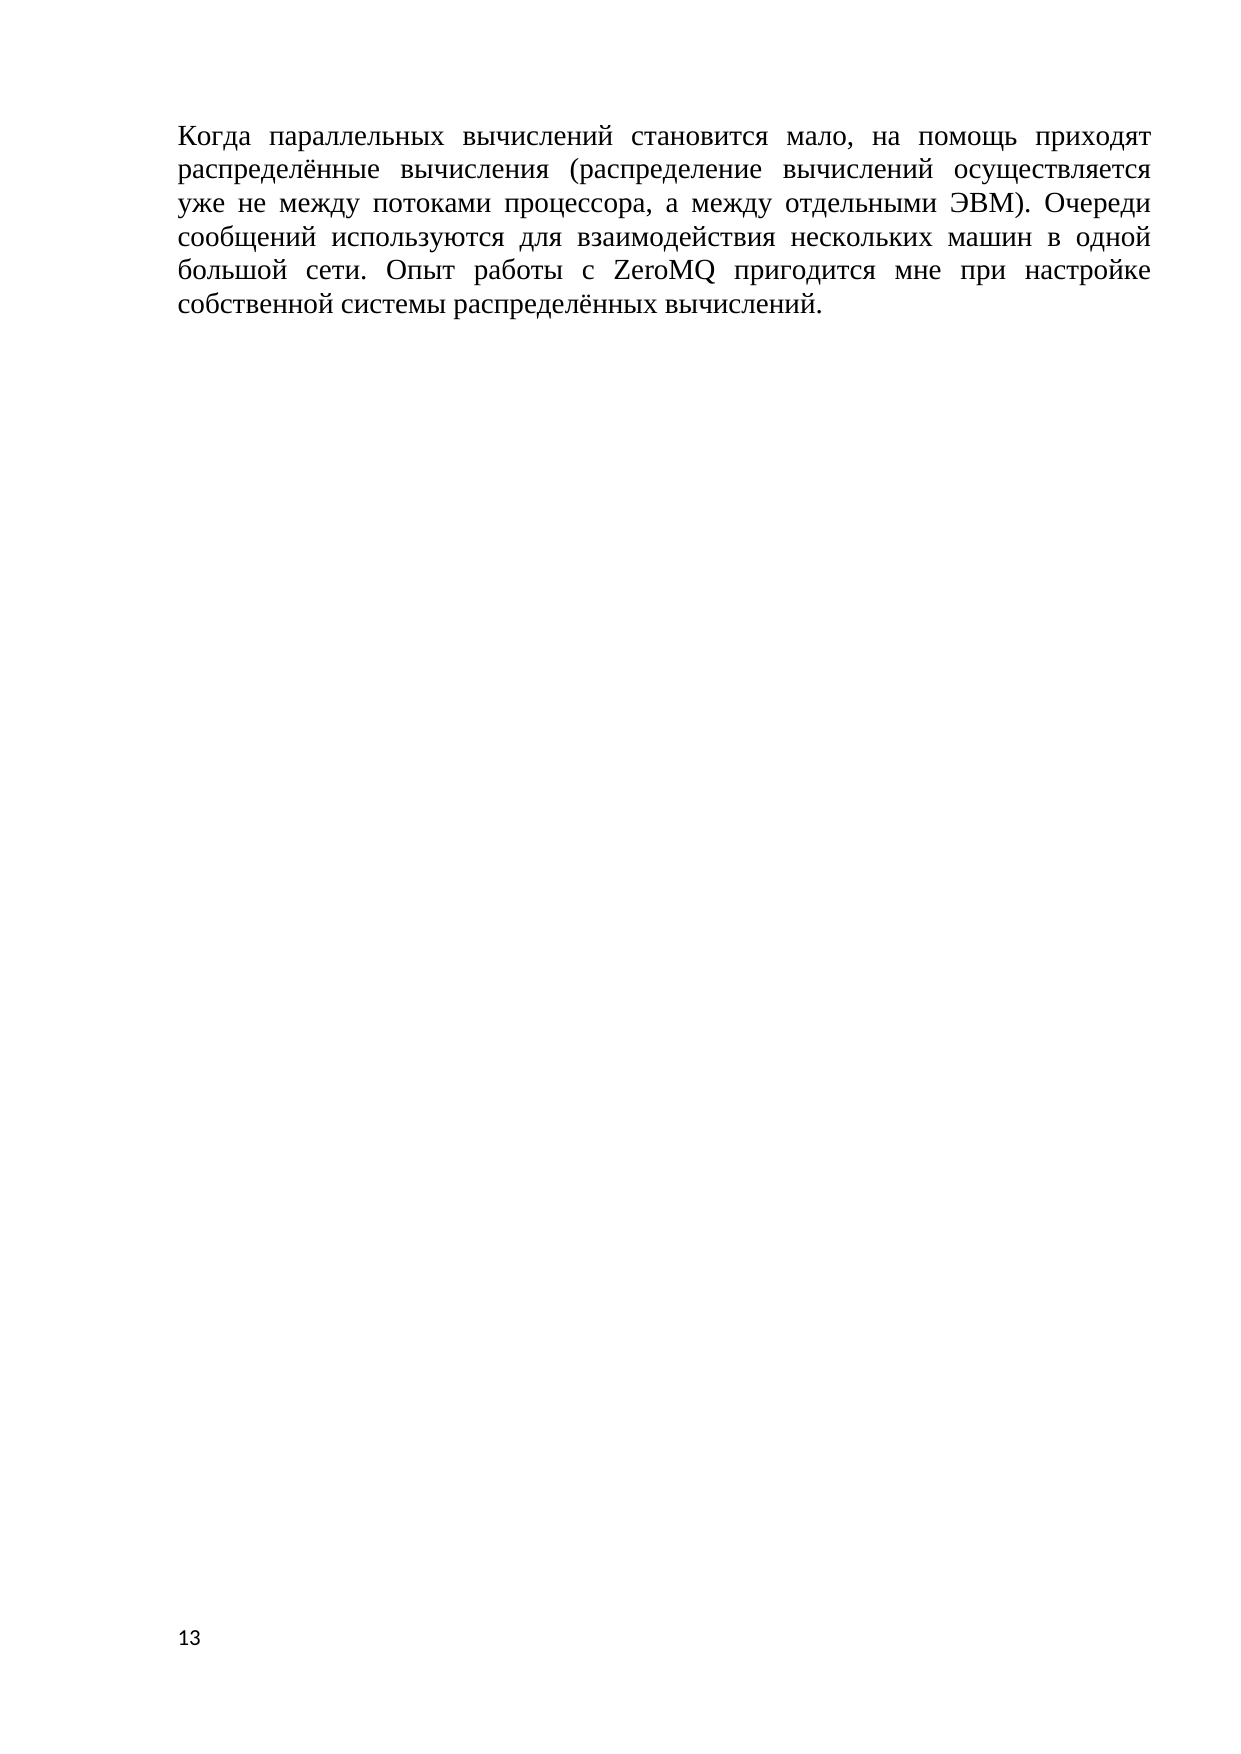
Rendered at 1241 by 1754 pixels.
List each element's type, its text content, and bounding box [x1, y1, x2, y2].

text Когда параллельных вычислений становится мало, на помощь приходят распределённые вычисления (распределение вычислений осуществляется уже не между потоками процессора, а между отдельными ЭВМ). Очереди сообщений используются для взаимодействия нескольких машин в одной большой сети. Опыт работы с ZeroMQ пригодится мне при настройке собственной системы распределённых вычислений. [177, 118, 1152, 319]
